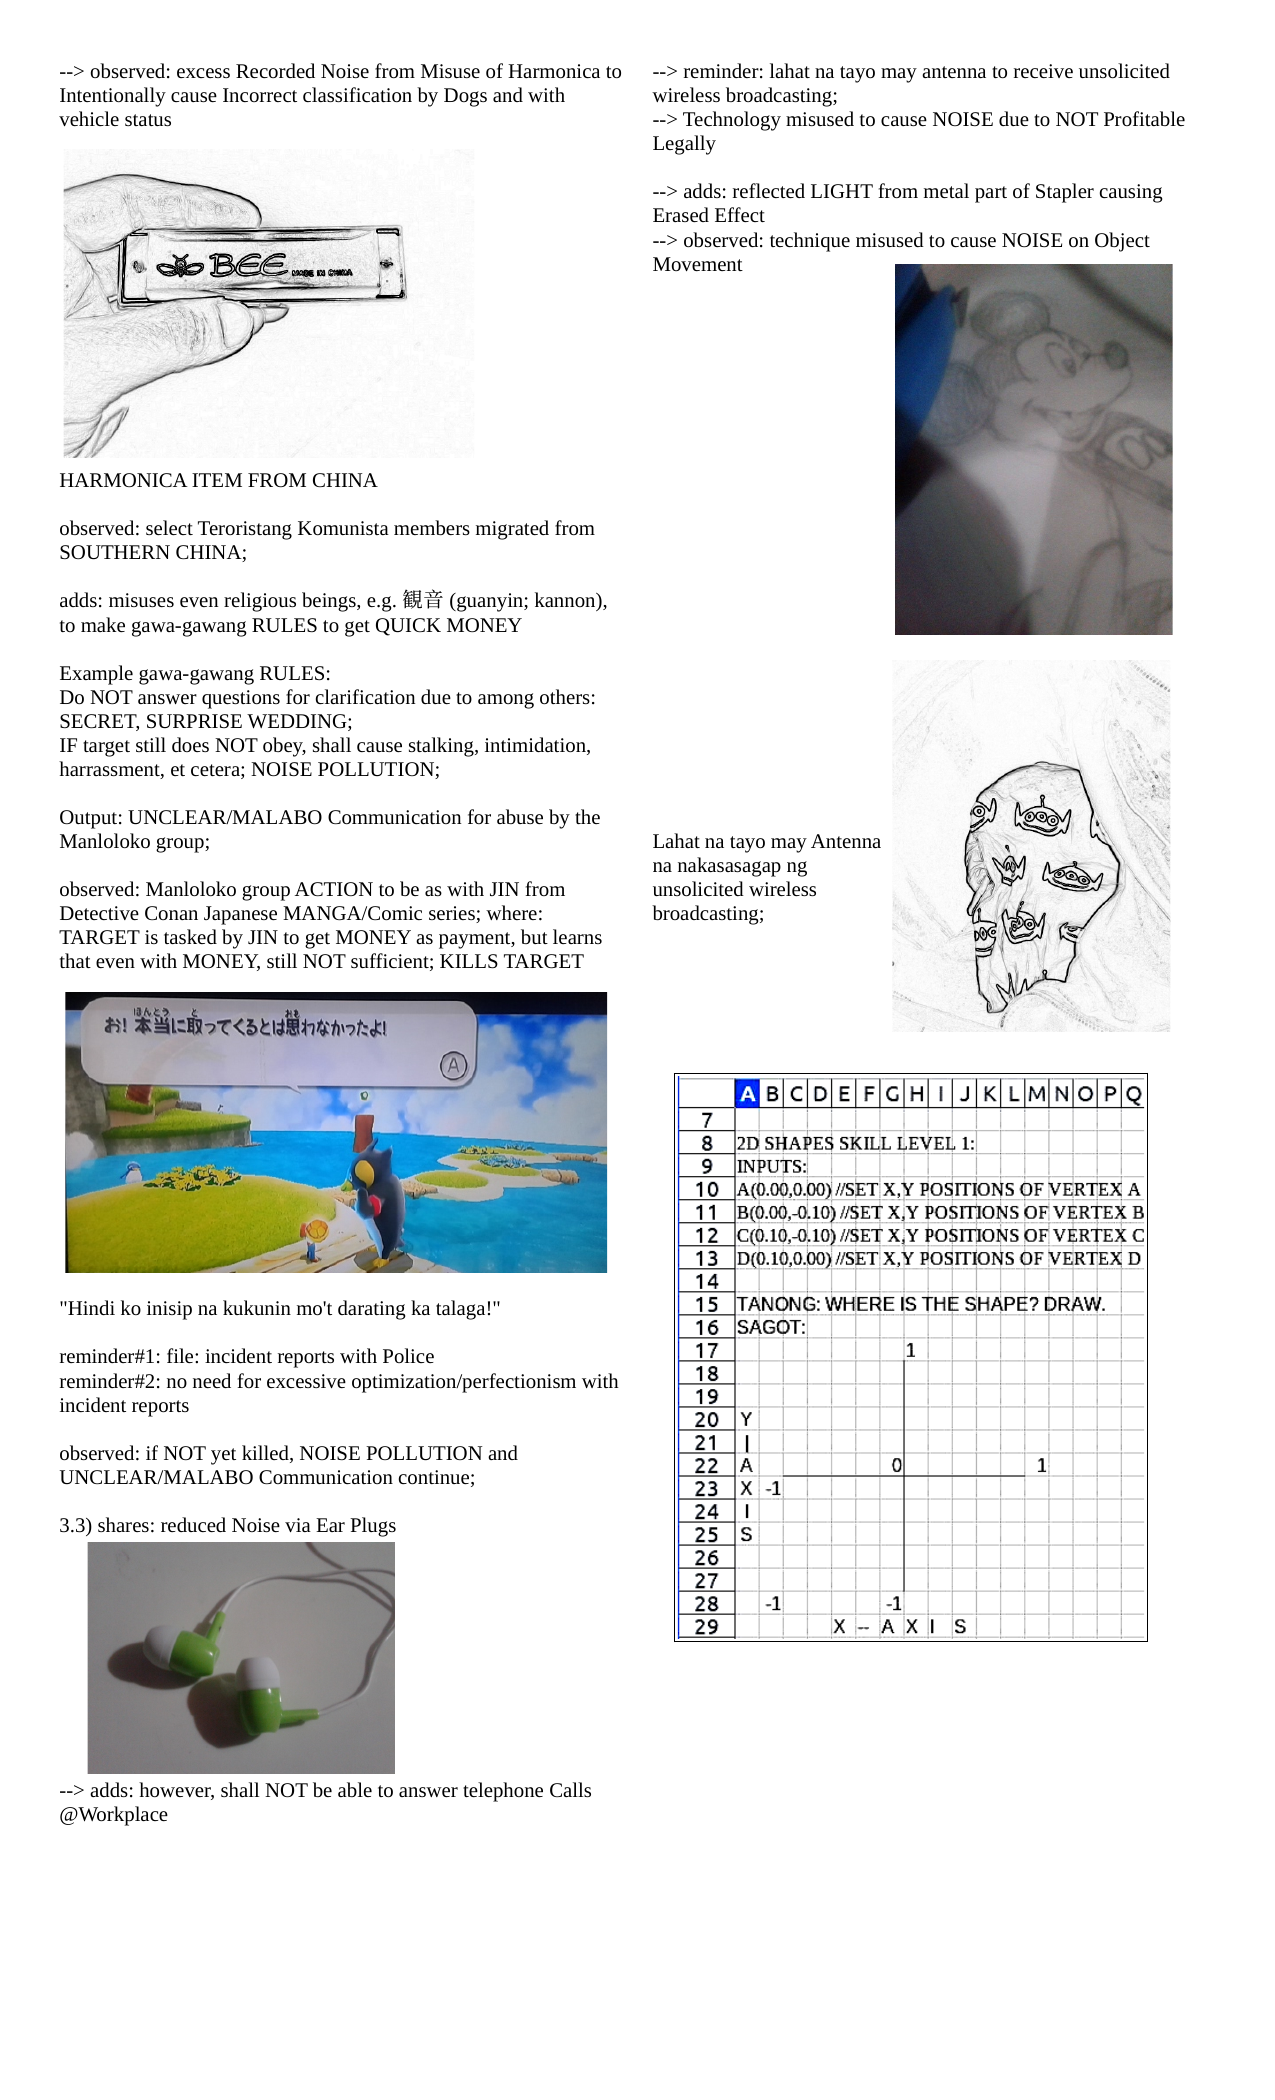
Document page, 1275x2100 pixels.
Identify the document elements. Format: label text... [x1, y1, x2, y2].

text reminder#2: no need for excessive optimization/perfectionism with incident reports [59, 1368, 623, 1417]
text adds: misuses even religious beings, e.g. 観音 (guanyin; kannon), to make gawa-gawang RULES to get QUICK MONEY [59, 588, 623, 637]
text [1171, 829, 1216, 925]
picture [87, 1542, 395, 1774]
text observed: if NOT yet killed, NOISE POLLUTION and UNCLEAR/MALABO Communication continue; [59, 1441, 623, 1489]
picture [63, 149, 475, 458]
picture [677, 1076, 1145, 1639]
text --> Technology misused to cause NOISE due to NOT Profitable Legally [652, 107, 1216, 155]
picture [65, 992, 608, 1273]
text --> observed: excess Recorded Noise from Misuse of Harmonica to Intentionally cause Incorrect classification by Dogs and with vehicle status [59, 59, 623, 131]
text Example gawa-gawang RULES: [59, 661, 623, 685]
text Do NOT answer questions for clarification due to among others: SECRET, SURPRISE WEDDING; [59, 685, 623, 733]
text --> adds: reflected LIGHT from metal part of Stapler causing Erased Effect [652, 179, 1216, 227]
text Output: UNCLEAR/MALABO Communication for abuse by the Manloloko group; [59, 805, 623, 853]
text Lahat na tayo may Antenna na nakasasagap ng unsolicited wireless broadcasting; [652, 829, 892, 925]
text IF target still does NOT obey, shall cause stalking, intimidation, harrassment, et cetera; NOISE POLLUTION; [59, 733, 623, 781]
text --> adds: however, shall NOT be able to answer telephone Calls @Workplace [59, 1778, 623, 1826]
text HARMONICA ITEM FROM CHINA [59, 468, 623, 492]
text reminder#1: file: incident reports with Police [59, 1344, 623, 1368]
text "Hindi ko inisip na kukunin mo't darating ka talaga!" [59, 1296, 623, 1320]
text --> reminder: lahat na tayo may antenna to receive unsolicited wireless broadcasting; [652, 59, 1216, 107]
text observed: Manloloko group ACTION to be as with JIN from Detective Conan Japanese MANGA/Comic series; where: TARGET is tasked by JIN to get MONEY as payment, but learns that even with MONEY, still NOT sufficient; KILLS TARGET [59, 877, 623, 973]
text 3.3) shares: reduced Noise via Ear Plugs [59, 1513, 623, 1537]
text --> observed: technique misused to cause NOISE on Object Movement [652, 227, 1216, 276]
text observed: select Teroristang Komunista members migrated from SOUTHERN CHINA; [59, 516, 623, 564]
picture [892, 660, 1171, 1032]
